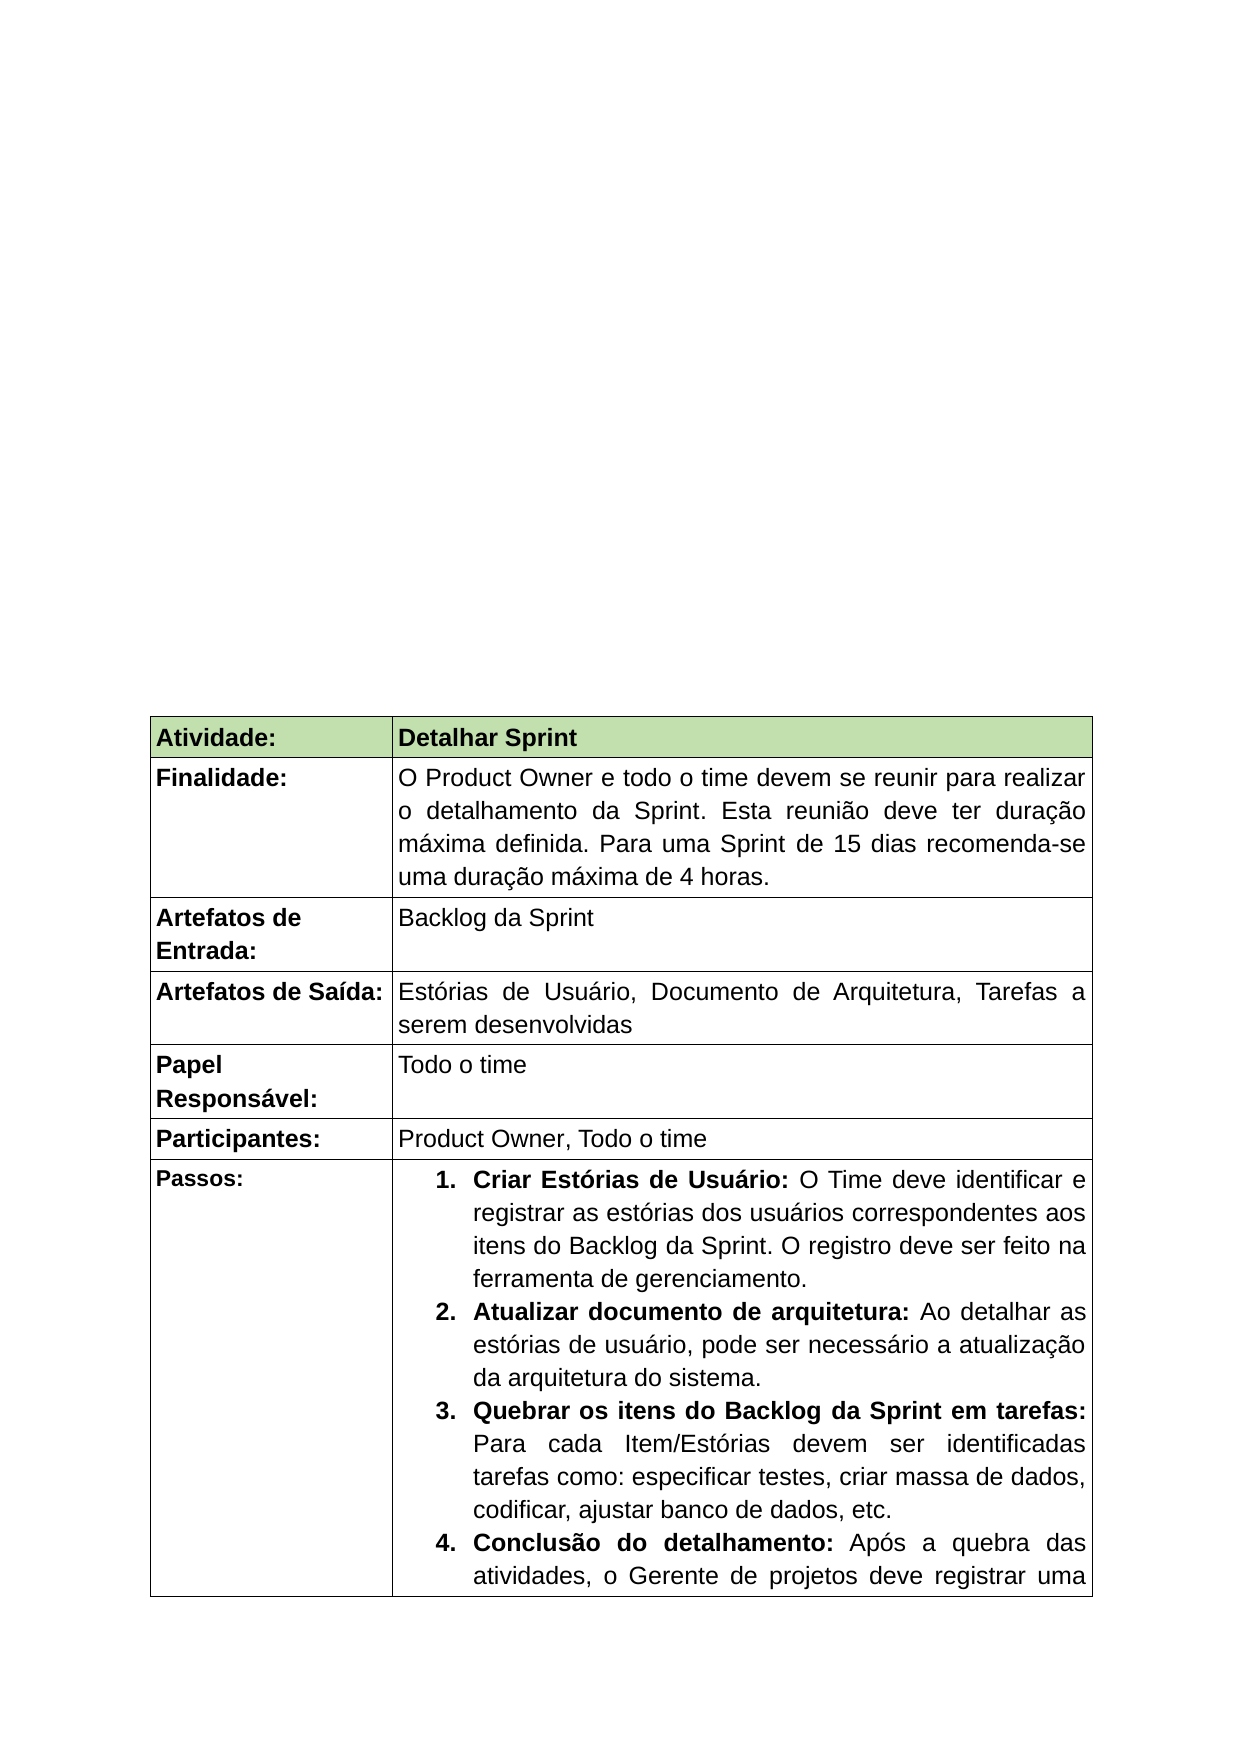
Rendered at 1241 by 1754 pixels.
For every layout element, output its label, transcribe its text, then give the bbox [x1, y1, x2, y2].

table_cell Product Owner, Todo o time [393, 1119, 1092, 1159]
table_cell Backlog da Sprint [393, 898, 1092, 971]
table_cell Todo o time [393, 1045, 1092, 1118]
table_cell Estórias de Usuário, Documento de Arquitetura, Tarefas a serem desenvolvidas [393, 972, 1092, 1044]
table_cell Artefatos de Entrada: [151, 898, 392, 971]
table_cell Participantes: [151, 1119, 392, 1159]
table_cell Criar Estórias de Usuário: O Time deve identificar e registrar as estórias dos usuários correspondentes aos itens do Backlog da Sprint. O registro deve ser feito na ferramenta de gerenciamento. Atualizar documento de arquitetura: Ao detalhar as estórias de usuário, pode ser necessário a atualização da arquitetura do sistema. Quebrar os itens do Backlog da Sprint em tarefas: Para cada Item/Estórias devem ser identificadas tarefas como: especificar testes, criar massa de dados, codificar, ajustar banco de dados, etc. Conclusão do detalhamento: Após a quebra das atividades, o Gerente de projetos deve registrar uma [393, 1160, 1092, 1596]
table_header Atividade: [151, 717, 392, 757]
table_cell Artefatos de Saída: [151, 972, 392, 1044]
table_header Detalhar Sprint [393, 717, 1092, 757]
table_cell O Product Owner e todo o time devem se reunir para realizar o detalhamento da Sprint. Esta reunião deve ter duração máxima definida. Para uma Sprint de 15 dias recomenda-se uma duração máxima de 4 horas. [393, 758, 1092, 897]
table_cell Passos: [151, 1160, 392, 1596]
table_cell Papel Responsável: [151, 1045, 392, 1118]
table_cell Finalidade: [151, 758, 392, 897]
